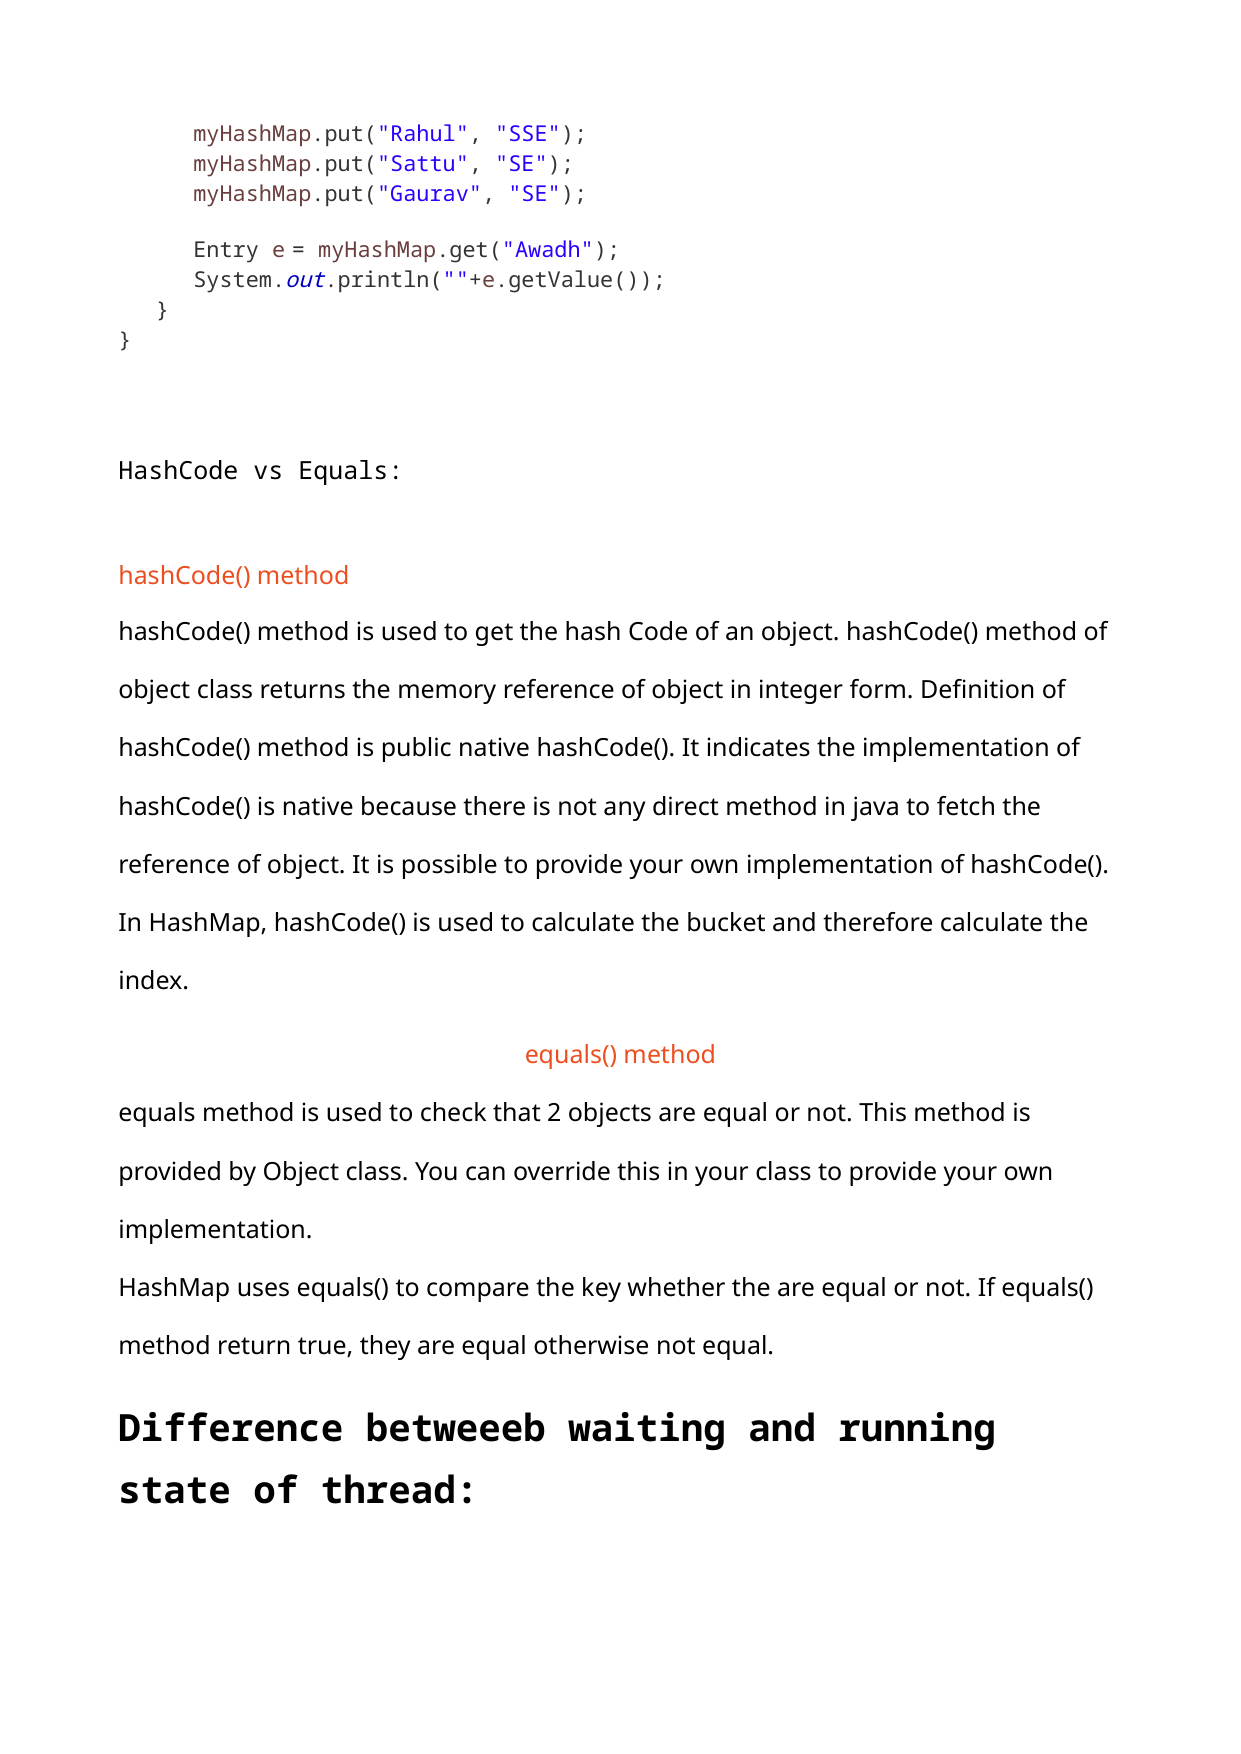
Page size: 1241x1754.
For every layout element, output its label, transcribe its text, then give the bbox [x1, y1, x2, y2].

text } [118, 324, 1122, 353]
text HashCode vs Equals: [118, 453, 1122, 487]
text Difference betweeeb waiting and running state of thread: [118, 1402, 1122, 1514]
text myHashMap.put("Rahul", "SSE"); [118, 118, 1122, 148]
text Entry e = myHashMap.get("Awadh"); [118, 234, 1122, 264]
text hashCode() method is used to get the hash Code of an object. hashCode() method of object class returns the memory reference of object in integer form. Definition of hashCode() method is public native hashCode(). It indicates the implementation of hashCode() is native because there is not any direct method in java to fetch the reference of object. It is possible to provide your own implementation of hashCode(). In HashMap, hashCode() is used to calculate the bucket and therefore calculate the index. [118, 613, 1122, 997]
text myHashMap.put("Gaurav", "SE"); [118, 178, 1122, 207]
text System.out.println(""+e.getValue()); [118, 264, 1122, 294]
text equals method is used to check that 2 objects are equal or not. This method is provided by Object class. You can override this in your class to provide your own implementation. HashMap uses equals() to compare the key whether the are equal or not. If equals() method return true, they are equal otherwise not equal. [118, 1095, 1122, 1362]
text } [118, 294, 1122, 324]
text hashCode() method [118, 558, 1122, 592]
text equals() method [118, 1037, 1122, 1071]
text myHashMap.put("Sattu", "SE"); [118, 148, 1122, 178]
